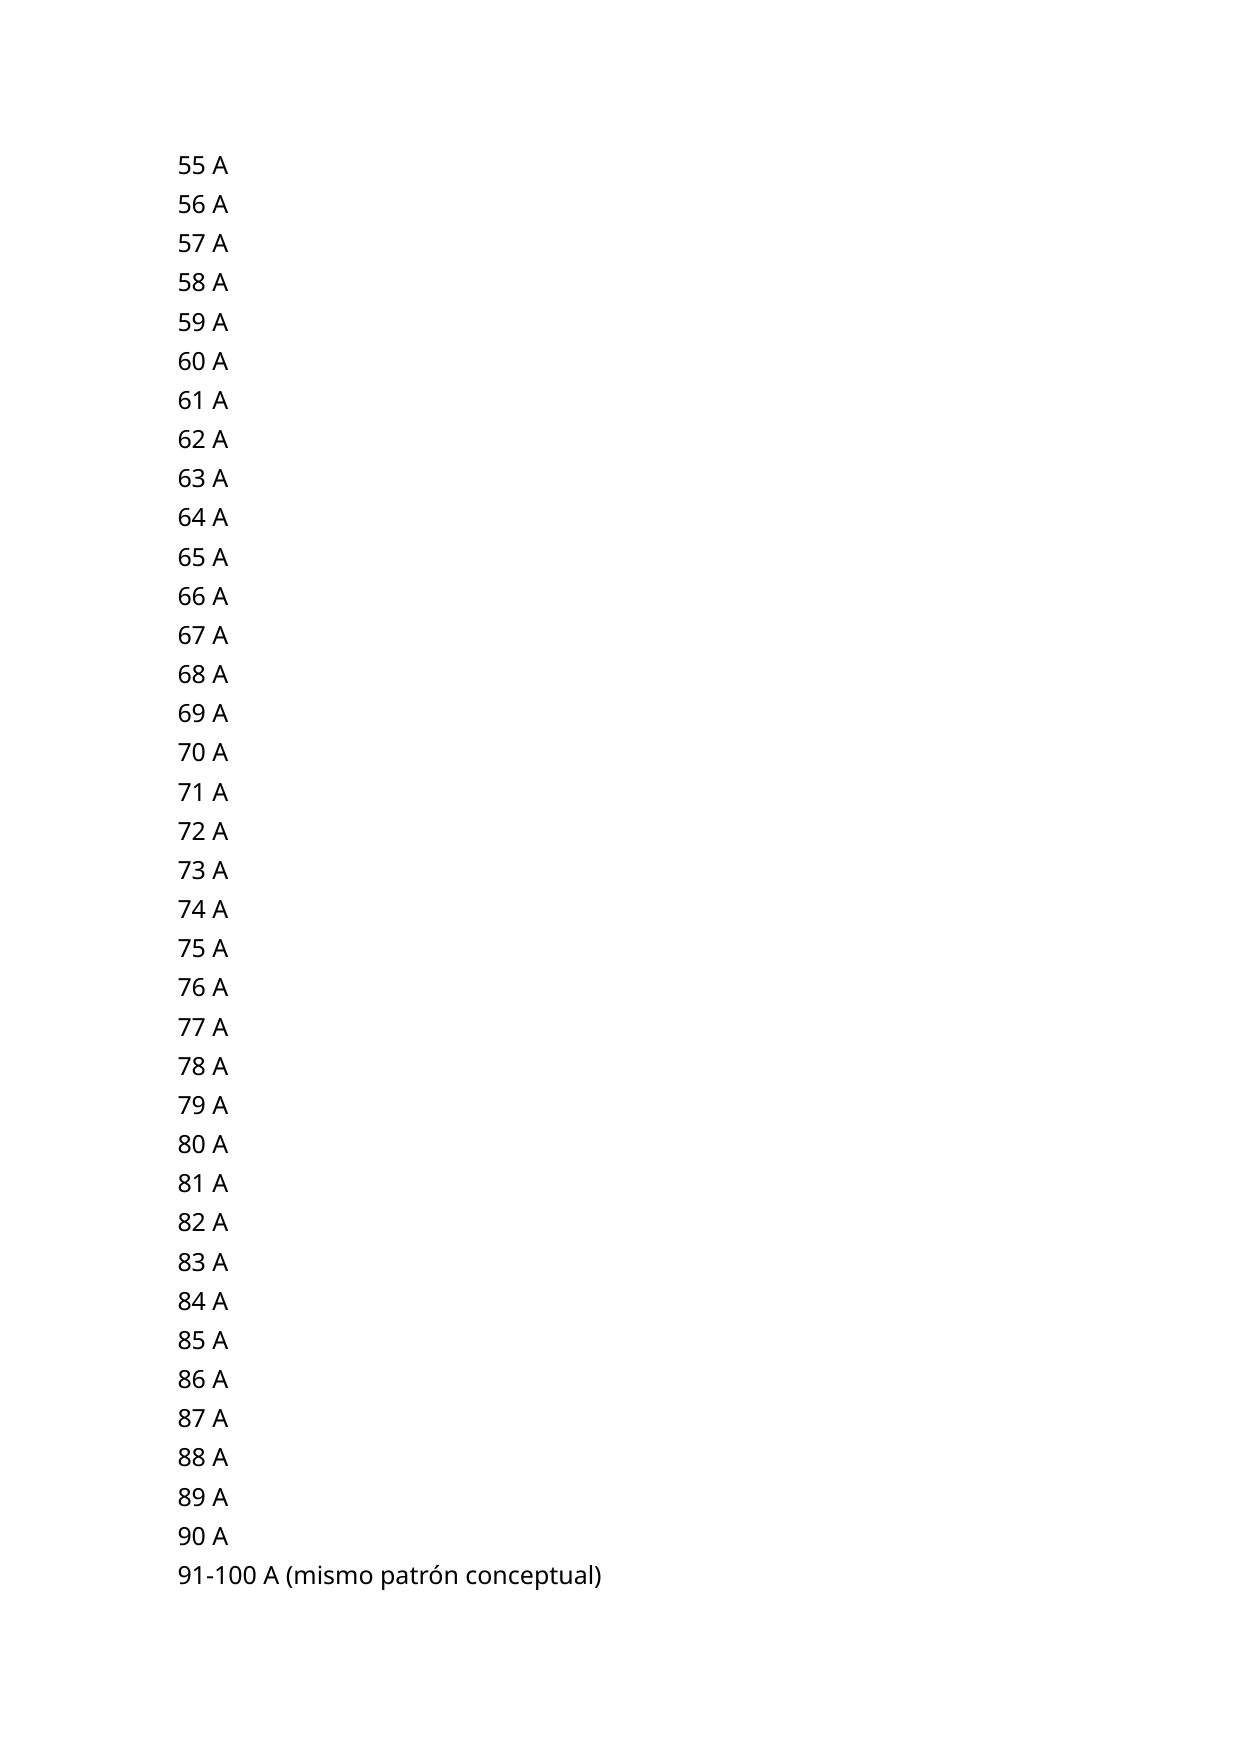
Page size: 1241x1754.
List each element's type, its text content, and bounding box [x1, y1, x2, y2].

text 55 A 56 A 57 A 58 A 59 A 60 A 61 A 62 A 63 A 64 A 65 A 66 A 67 A 68 A 69 A 70 A 71 A 72 A 73 A 74 A 75 A 76 A 77 A 78 A 79 A 80 A 81 A 82 A 83 A 84 A 85 A 86 A 87 A 88 A 89 A 90 A 91-100 A (mismo patrón conceptual) [177, 148, 1063, 1592]
